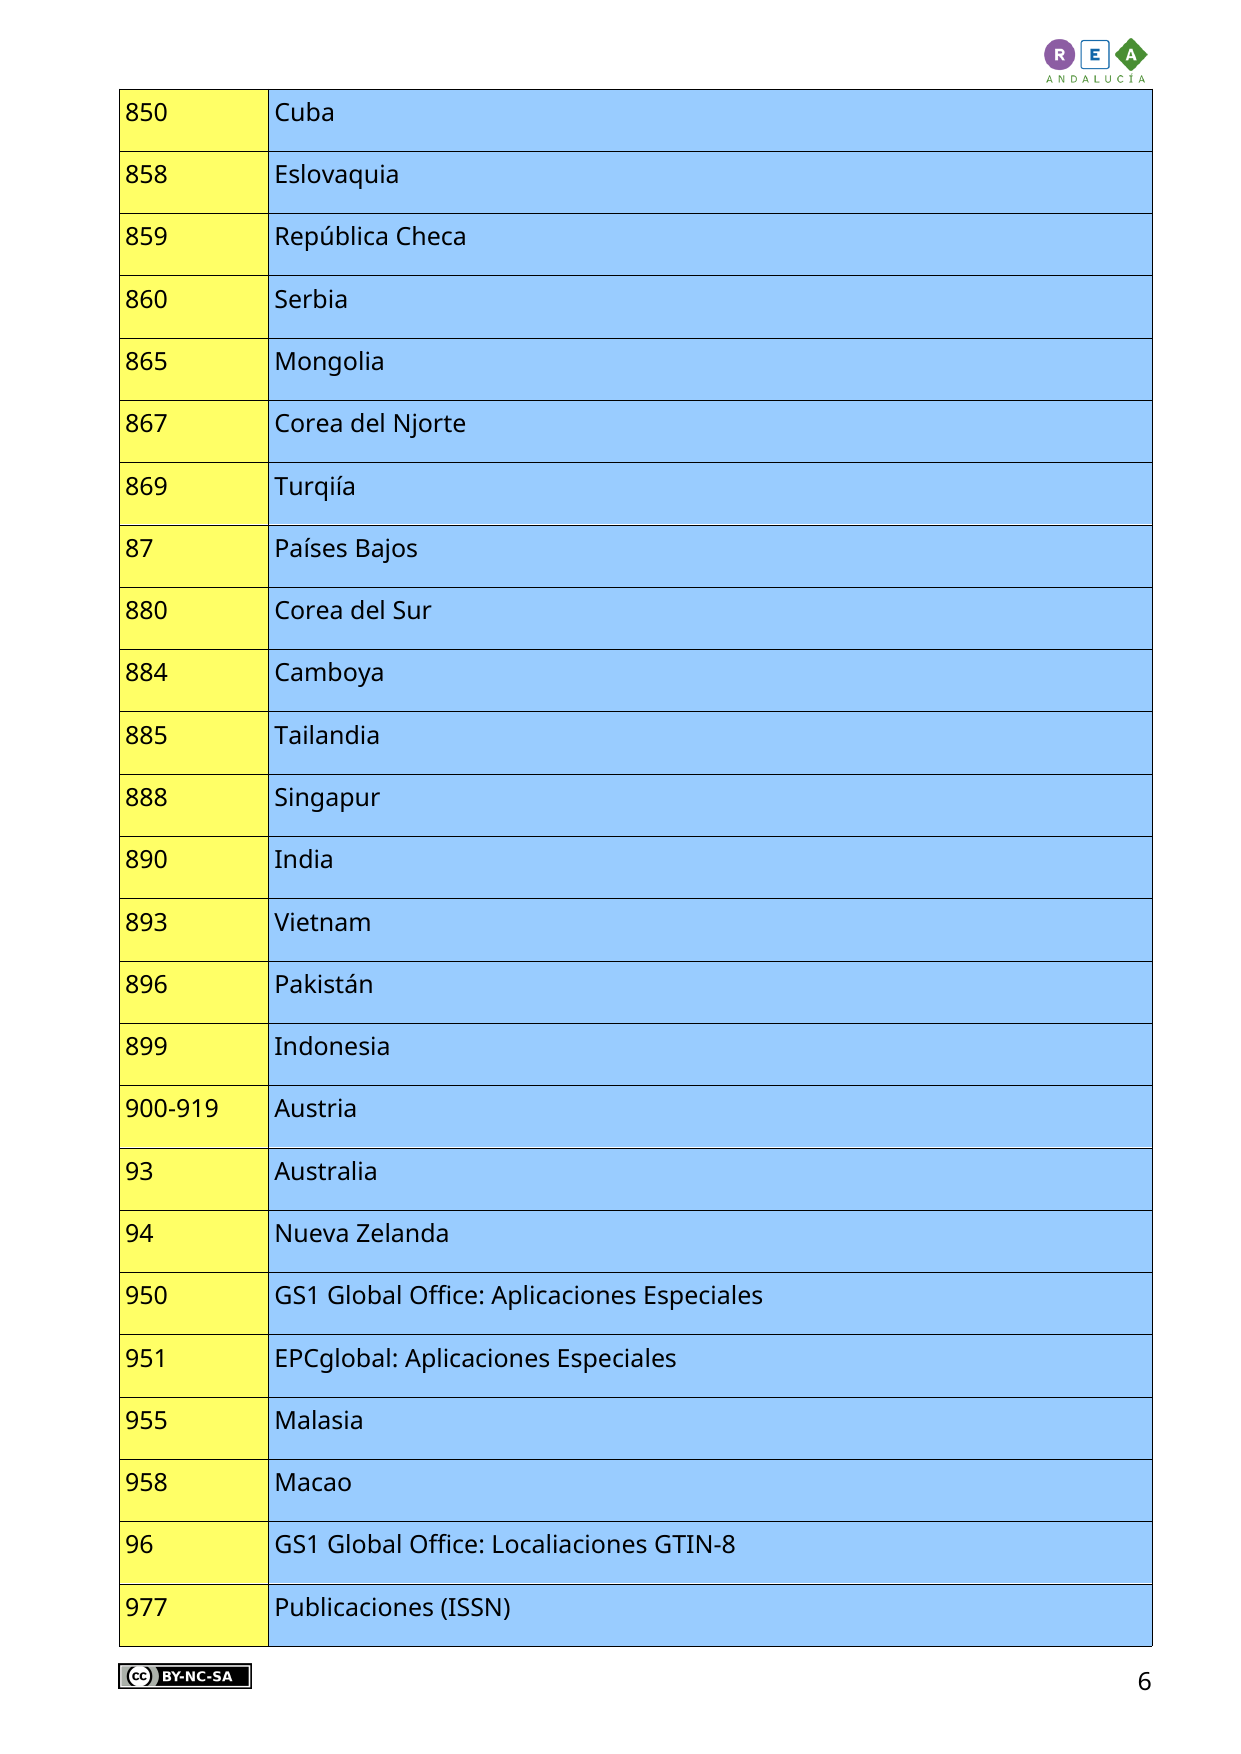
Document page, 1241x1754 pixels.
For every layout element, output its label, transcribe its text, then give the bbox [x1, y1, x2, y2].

table_cell República Checa [269, 214, 1152, 275]
picture [118, 1663, 536, 1698]
table_cell Turqiía [269, 463, 1152, 524]
table_cell Pakistán [269, 962, 1152, 1023]
table_cell Austria [269, 1086, 1152, 1147]
table_cell 885 [120, 712, 268, 774]
table_cell 867 [120, 401, 268, 462]
table_cell 900-919 [120, 1086, 268, 1147]
table_cell 94 [120, 1211, 268, 1272]
table_cell 896 [120, 962, 268, 1023]
table_cell 96 [120, 1522, 268, 1583]
table_cell Corea del Sur [269, 588, 1152, 649]
table_cell Macao [269, 1460, 1152, 1521]
table_cell Mongolia [269, 339, 1152, 400]
table_cell EPCglobal: Aplicaciones Especiales [269, 1335, 1152, 1397]
table_cell Vietnam [269, 899, 1152, 961]
table_cell Singapur [269, 775, 1152, 836]
table_cell 890 [120, 837, 268, 898]
table_cell India [269, 837, 1152, 898]
table_cell 850 [120, 90, 268, 151]
table_cell Australia [269, 1149, 1152, 1210]
table_cell Malasia [269, 1398, 1152, 1459]
table_cell Camboya [269, 650, 1152, 711]
picture [1039, 33, 1152, 88]
table_cell 899 [120, 1024, 268, 1085]
table_cell Tailandia [269, 712, 1152, 774]
table_cell GS1 Global Office: Localiaciones GTIN-8 [269, 1522, 1152, 1583]
table_cell 951 [120, 1335, 268, 1397]
table_cell 884 [120, 650, 268, 711]
table_cell Publicaciones (ISSN) [269, 1585, 1152, 1646]
table_cell 858 [120, 152, 268, 213]
table_cell Países Bajos [269, 526, 1152, 587]
table_cell 880 [120, 588, 268, 649]
table_cell GS1 Global Office: Aplicaciones Especiales [269, 1273, 1152, 1334]
table_cell 958 [120, 1460, 268, 1521]
table_cell 865 [120, 339, 268, 400]
table_cell 860 [120, 276, 268, 338]
table_cell 869 [120, 463, 268, 524]
table_cell 893 [120, 899, 268, 961]
table_cell Nueva Zelanda [269, 1211, 1152, 1272]
table_cell 859 [120, 214, 268, 275]
table_cell Serbia [269, 276, 1152, 338]
table_cell 955 [120, 1398, 268, 1459]
table_cell Corea del Njorte [269, 401, 1152, 462]
table_cell Cuba [269, 90, 1152, 151]
table_cell 950 [120, 1273, 268, 1334]
table_cell 87 [120, 526, 268, 587]
table_cell Indonesia [269, 1024, 1152, 1085]
table_cell 977 [120, 1585, 268, 1646]
table_cell 93 [120, 1149, 268, 1210]
table_cell Eslovaquia [269, 152, 1152, 213]
table_cell 888 [120, 775, 268, 836]
